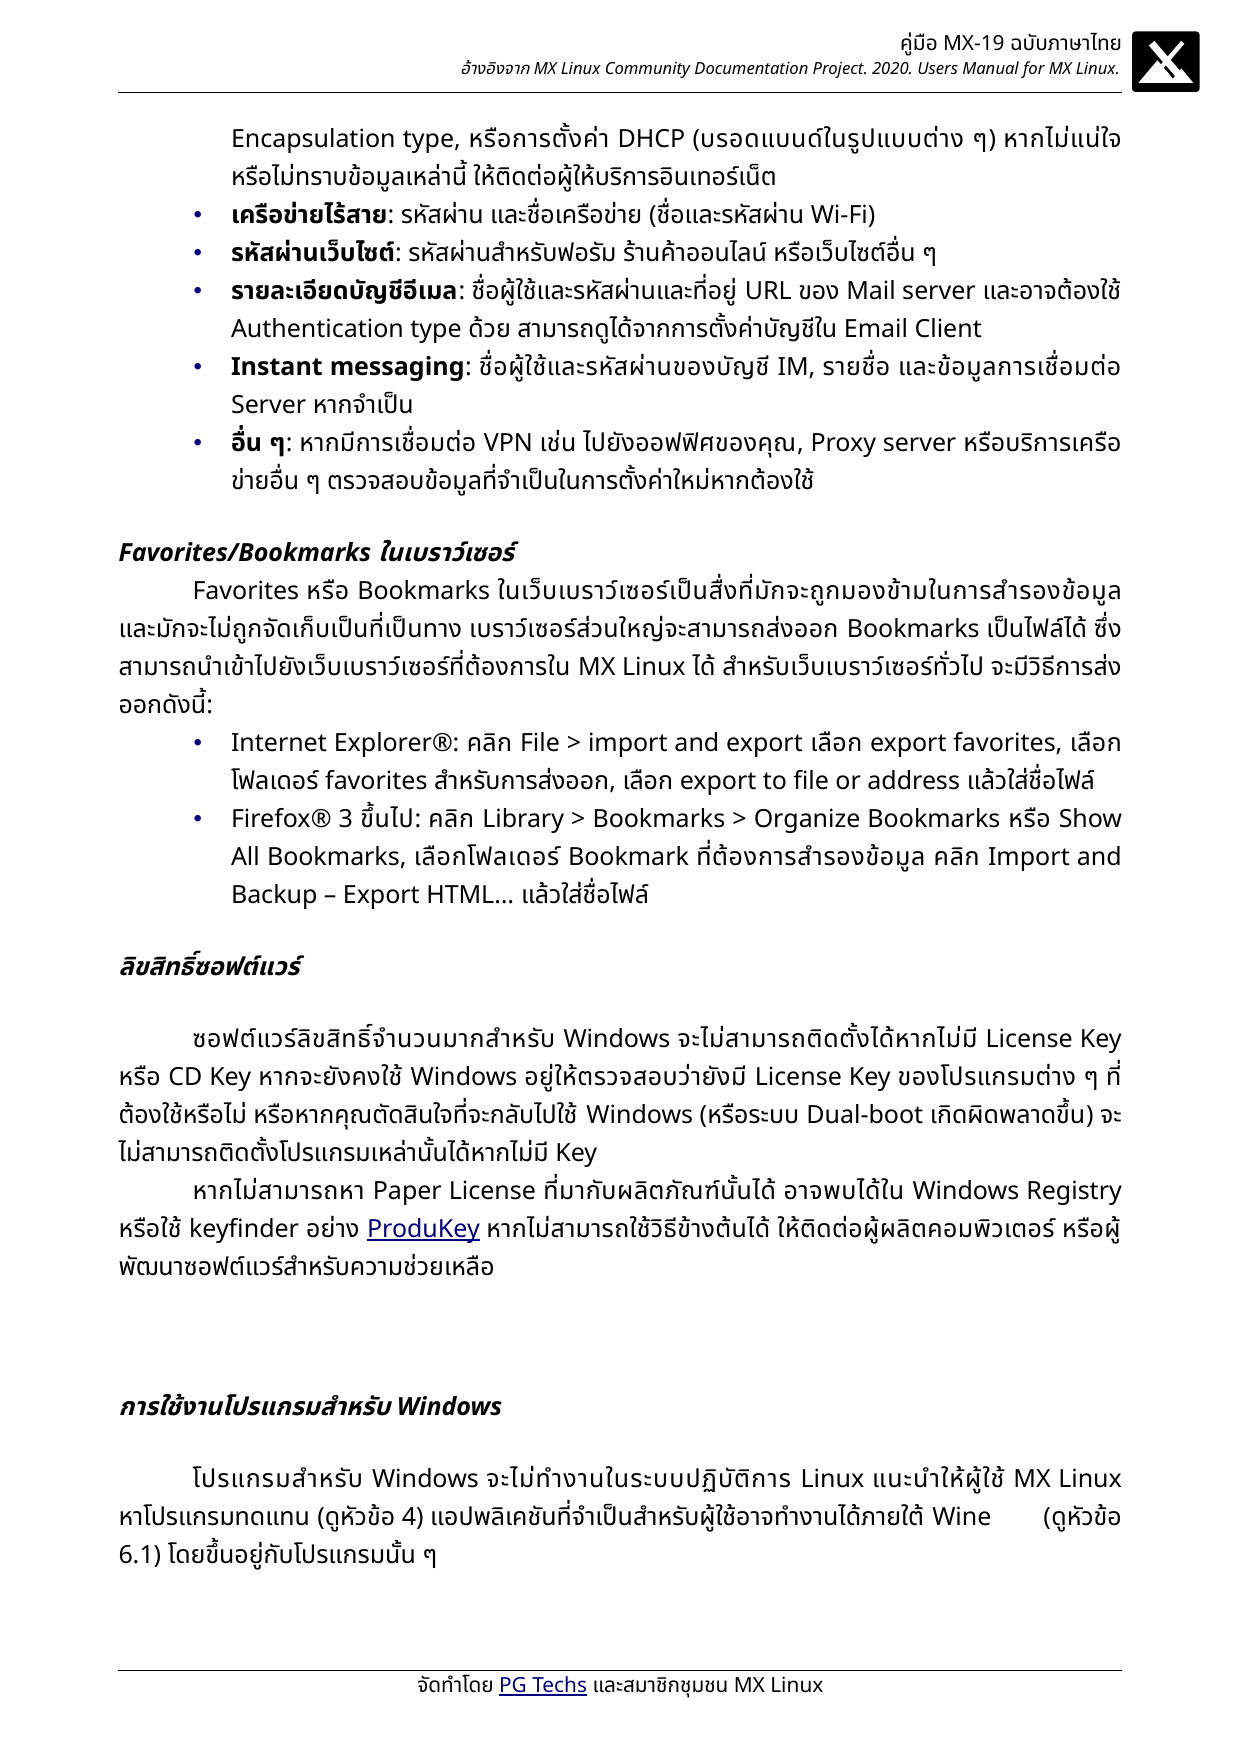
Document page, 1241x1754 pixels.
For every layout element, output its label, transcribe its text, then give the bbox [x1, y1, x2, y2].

list Internet Explorer®: คลิก File > import and export เลือก export favorites, เลือกโฟลเดอร์ favorites สำหรับการส่งออก, เลือก export to file or address แล้วใส่ชื่อไฟล์ [193, 724, 1122, 801]
text ลิขสิทธิ์ซอฟต์แวร์ [118, 949, 1122, 986]
list Instant messaging: ชื่อผู้ใช้และรหัสผ่านของบัญชี IM, รายชื่อ และข้อมูลการเชื่อมต่อ Server หากจำเป็น [193, 348, 1122, 424]
text ซอฟต์แวร์ลิขสิทธิ์จำนวนมากสำหรับ Windows จะไม่สามารถติดตั้งได้หากไม่มี License Key หรือ CD Key หากจะยังคงใช้ Windows อยู่ให้ตรวจสอบว่ายังมี License Key ของโปรแกรมต่าง ๆ ที่ต้องใช้หรือไม่ หรือหากคุณตัดสินใจที่จะกลับไปใช้ Windows (หรือระบบ Dual-boot เกิดผิดพลาดขึ้น) จะไม่สามารถติดตั้งโปรแกรมเหล่านั้นได้หากไม่มี Key [118, 1021, 1122, 1173]
list รหัสผ่านเว็บไซต์: รหัสผ่านสำหรับฟอรัม ร้านค้าออนไลน์ หรือเว็บไซต์อื่น ๆ [193, 234, 1122, 272]
text หากไม่สามารถหา Paper License ที่มากับผลิตภัณฑ์นั้นได้ อาจพบได้ใน Windows Registry หรือใช้ keyfinder อย่าง ProduKey หากไม่สามารถใช้วิธีข้างต้นได้ ให้ติดต่อผู้ผลิตคอมพิวเตอร์ หรือผู้พัฒนาซอฟต์แวร์สำหรับความช่วยเหลือ [118, 1173, 1122, 1286]
text Favorites หรือ Bookmarks ในเว็บเบราว์เซอร์เป็นสื่งที่มักจะถูกมองข้ามในการสำรองข้อมูล และมักจะไม่ถูกจัดเก็บเป็นที่เป็นทาง เบราว์เซอร์ส่วนใหญ่จะสามารถส่งออก Bookmarks เป็นไฟล์ได้ ซึ่งสามารถนำเข้าไปยังเว็บเบราว์เซอร์ที่ต้องการใน MX Linux ได้ สำหรับเว็บเบราว์เซอร์ทั่วไป จะมีวิธีการส่งออกดังนี้: [118, 572, 1122, 724]
list เครือข่ายไร้สาย: รหัสผ่าน และชื่อเครือข่าย (ชื่อและรหัสผ่าน Wi-Fi) [193, 196, 1122, 234]
list รายละเอียดบัญชีอีเมล: ชื่อผู้ใช้และรหัสผ่านและที่อยู่ URL ของ Mail server และอาจต้องใช้ Authentication type ด้วย สามารถดูได้จากการตั้งค่าบัญชีใน Email Client [193, 272, 1122, 348]
text โปรแกรมสำหรับ Windows จะไม่ทำงานในระบบปฏิบัติการ Linux แนะนำให้ผู้ใช้ MX Linux หาโปรแกรมทดแทน (ดูหัวข้อ 4) แอปพลิเคชันที่จำเป็นสำหรับผู้ใช้อาจทำงานได้ภายใต้ Wine (ดูหัวข้อ 6.1) โดยขึ้นอยู่กับโปรแกรมนั้น ๆ [118, 1461, 1122, 1575]
text การใช้งานโปรแกรมสำหรับ Windows [118, 1389, 1122, 1427]
list Firefox® 3 ขึ้นไป: คลิก Library > Bookmarks > Organize Bookmarks หรือ Show All Bookmarks, เลือกโฟลเดอร์ Bookmark ที่ต้องการสำรองข้อมูล คลิก Import and Backup – Export HTML… แล้วใส่ชื่อไฟล์ [193, 801, 1122, 914]
list Encapsulation type, หรือการตั้งค่า DHCP (บรอดแบนด์ในรูปแบบต่าง ๆ) หากไม่แน่ใจหรือไม่ทราบข้อมูลเหล่านี้ ให้ติดต่อผู้ให้บริการอินเทอร์เน็ต [193, 121, 1122, 196]
text Favorites/Bookmarks ในเบราว์เซอร์ [118, 534, 1122, 572]
list อื่น ๆ: หากมีการเชื่อมต่อ VPN เช่น ไปยังออฟฟิศของคุณ, Proxy server หรือบริการเครือข่ายอื่น ๆ ตรวจสอบข้อมูลที่จำเป็นในการตั้งค่าใหม่หากต้องใช้ [193, 424, 1122, 500]
